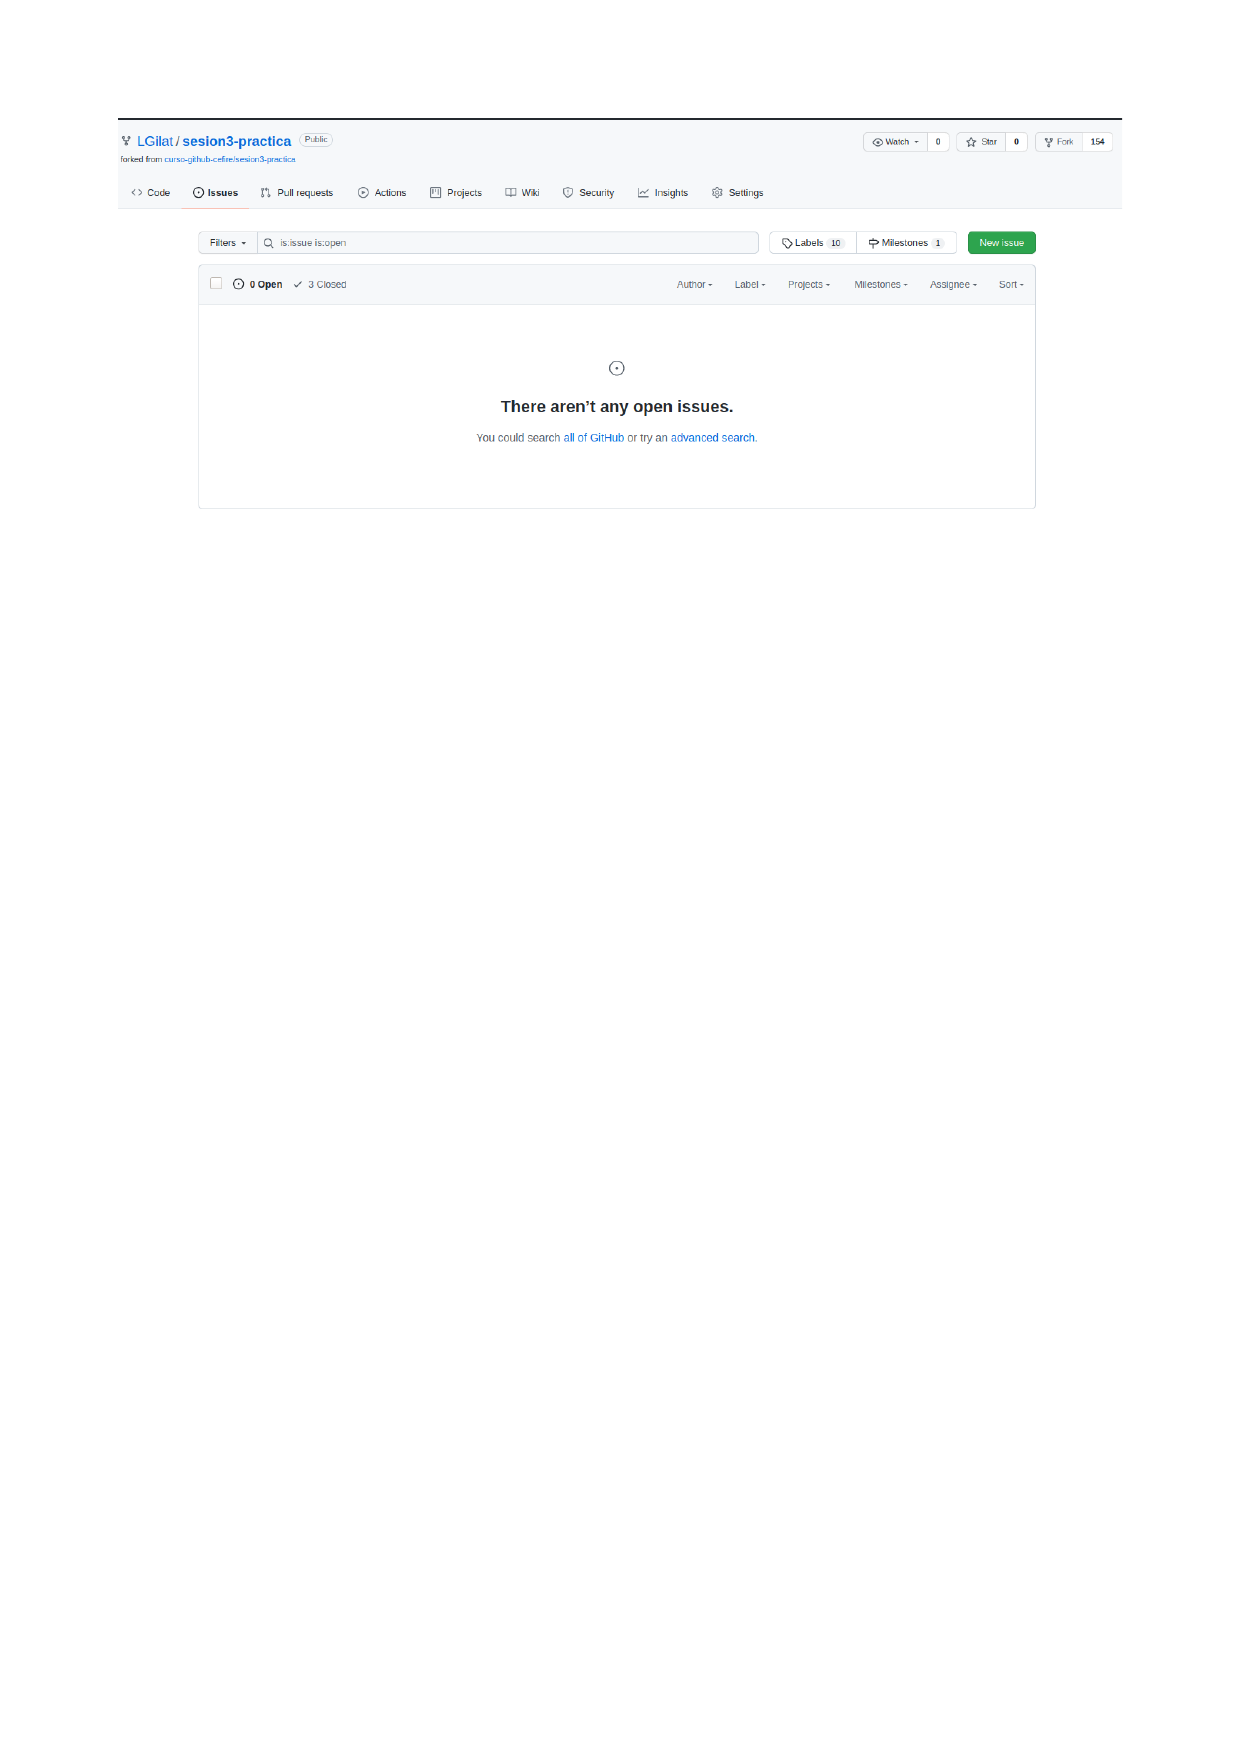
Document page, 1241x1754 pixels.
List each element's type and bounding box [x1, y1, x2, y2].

picture [118, 118, 1123, 525]
